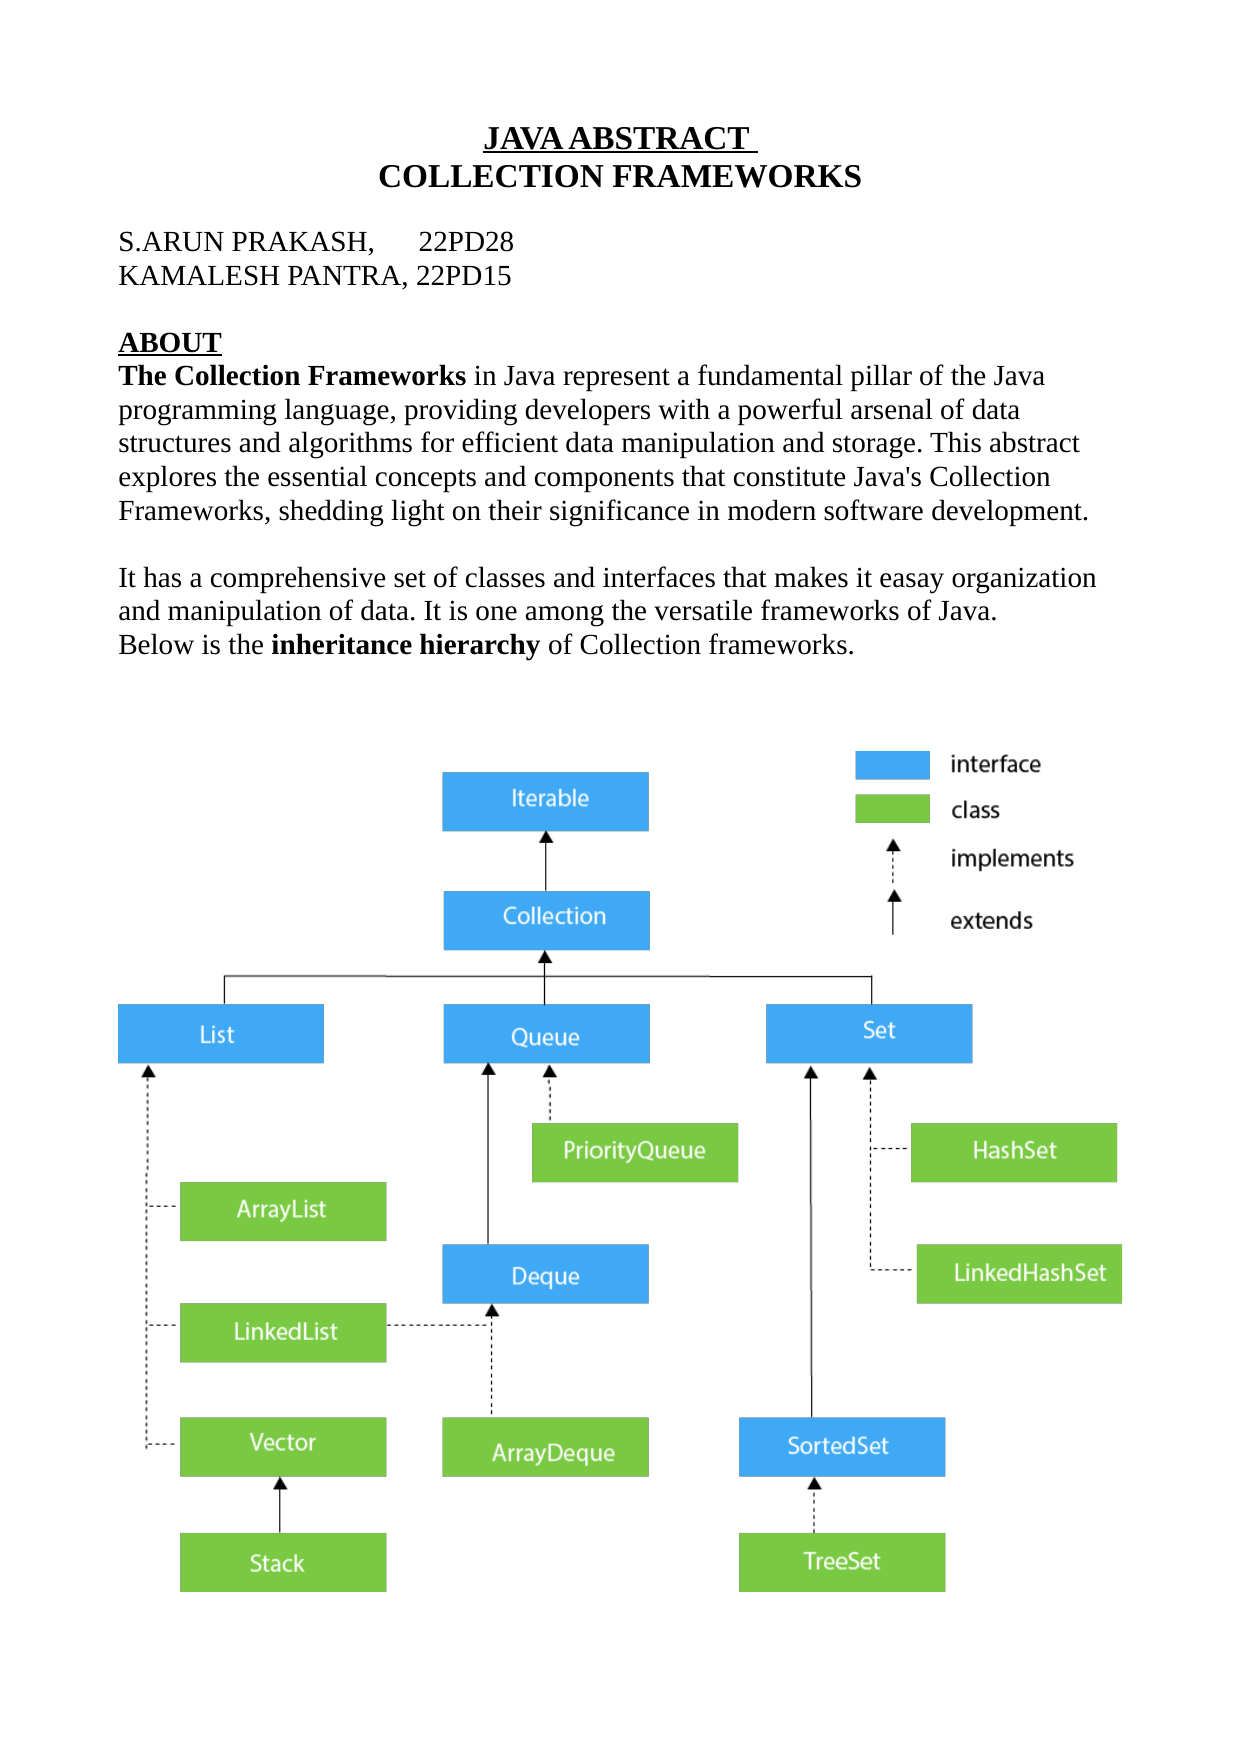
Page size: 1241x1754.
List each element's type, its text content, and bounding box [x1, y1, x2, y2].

picture [118, 751, 1123, 1592]
text The Collection Frameworks in Java represent a fundamental pillar of the Java programming language, providing developers with a powerful arsenal of data structures and algorithms for efficient data manipulation and storage. This abstract explores the essential concepts and components that constitute Java's Collection Frameworks, shedding light on their significance in modern software development. [118, 358, 1122, 526]
text S.ARUN PRAKASH, 22PD28 [118, 224, 1122, 258]
text It has a comprehensive set of classes and interfaces that makes it easay organization and manipulation of data. It is one among the versatile frameworks of Java. [118, 560, 1122, 627]
text ABOUT [118, 325, 1122, 358]
text Below is the inheritance hierarchy of Collection frameworks. [118, 627, 1122, 660]
text KAMALESH PANTRA, 22PD15 [118, 258, 1122, 291]
